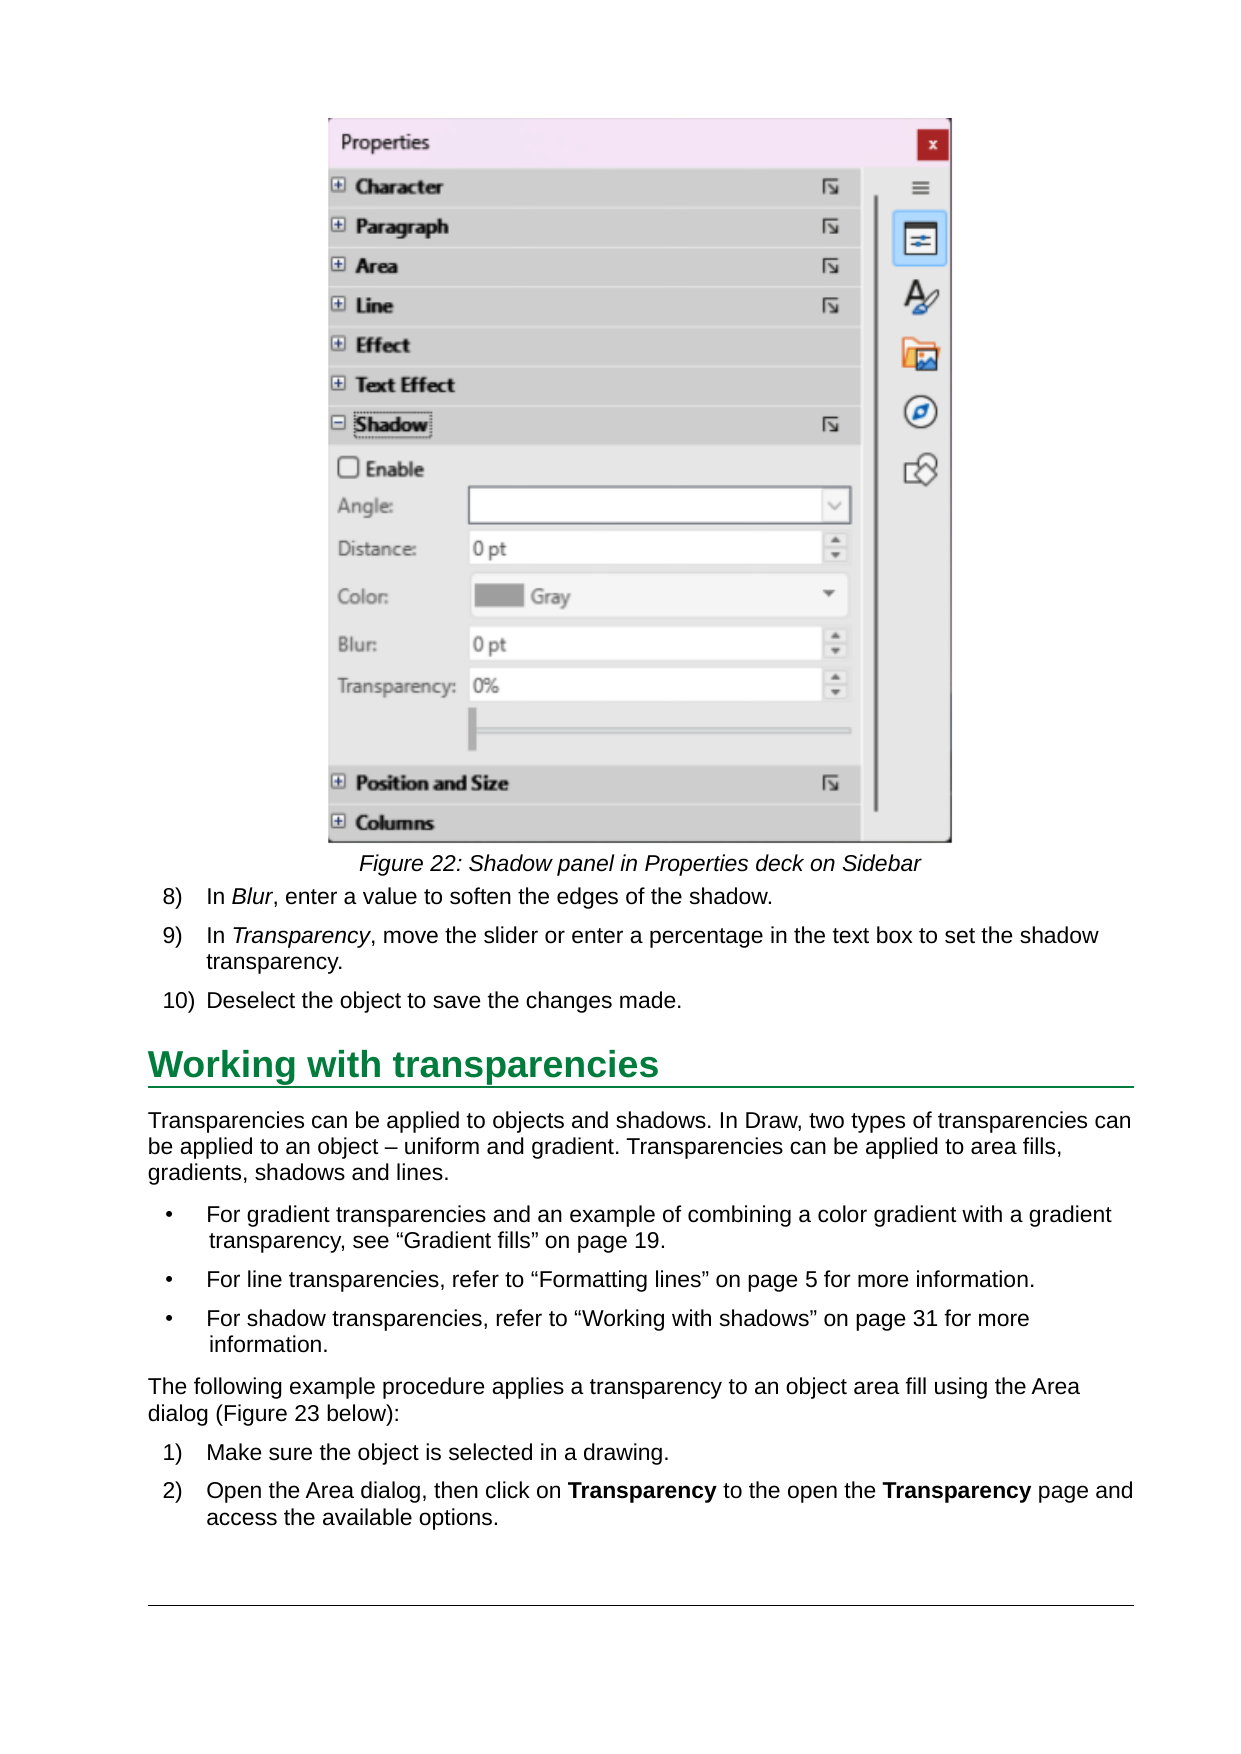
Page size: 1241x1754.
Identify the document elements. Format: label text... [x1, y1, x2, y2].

list In Blur, enter a value to soften the edges of the shadow. [162, 883, 1134, 909]
list In Transparency, move the slider or enter a percentage in the text box to set the shadow transparency. [162, 922, 1134, 974]
list For line transparencies, refer to “Formatting lines” on page 5 for more information. [162, 1263, 1134, 1293]
text The following example procedure applies a transparency to an object area fill using the Area dialog (Figure 23 below): [148, 1373, 1134, 1426]
text Figure 22: Shadow panel in Properties deck on Sidebar [328, 850, 953, 877]
list Deselect the object to save the changes made. [162, 987, 1134, 1013]
picture [328, 118, 954, 845]
subtitle Working with transparencies [148, 1043, 1134, 1086]
list For shadow transparencies, refer to “Working with shadows” on page 31 for more information. [162, 1302, 1134, 1361]
list Make sure the object is selected in a drawing. [162, 1438, 1134, 1465]
list Open the Area dialog, then click on Transparency to the open the Transparency page and access the available options. [162, 1477, 1134, 1530]
text Transparencies can be applied to objects and shadows. In Draw, two types of transparencies can be applied to an object – uniform and gradient. Transparencies can be applied to area fills, gradients, shadows and lines. [148, 1107, 1134, 1186]
list For gradient transparencies and an example of combining a color gradient with a gradient transparency, see “Gradient fills” on page 19. [162, 1198, 1134, 1254]
